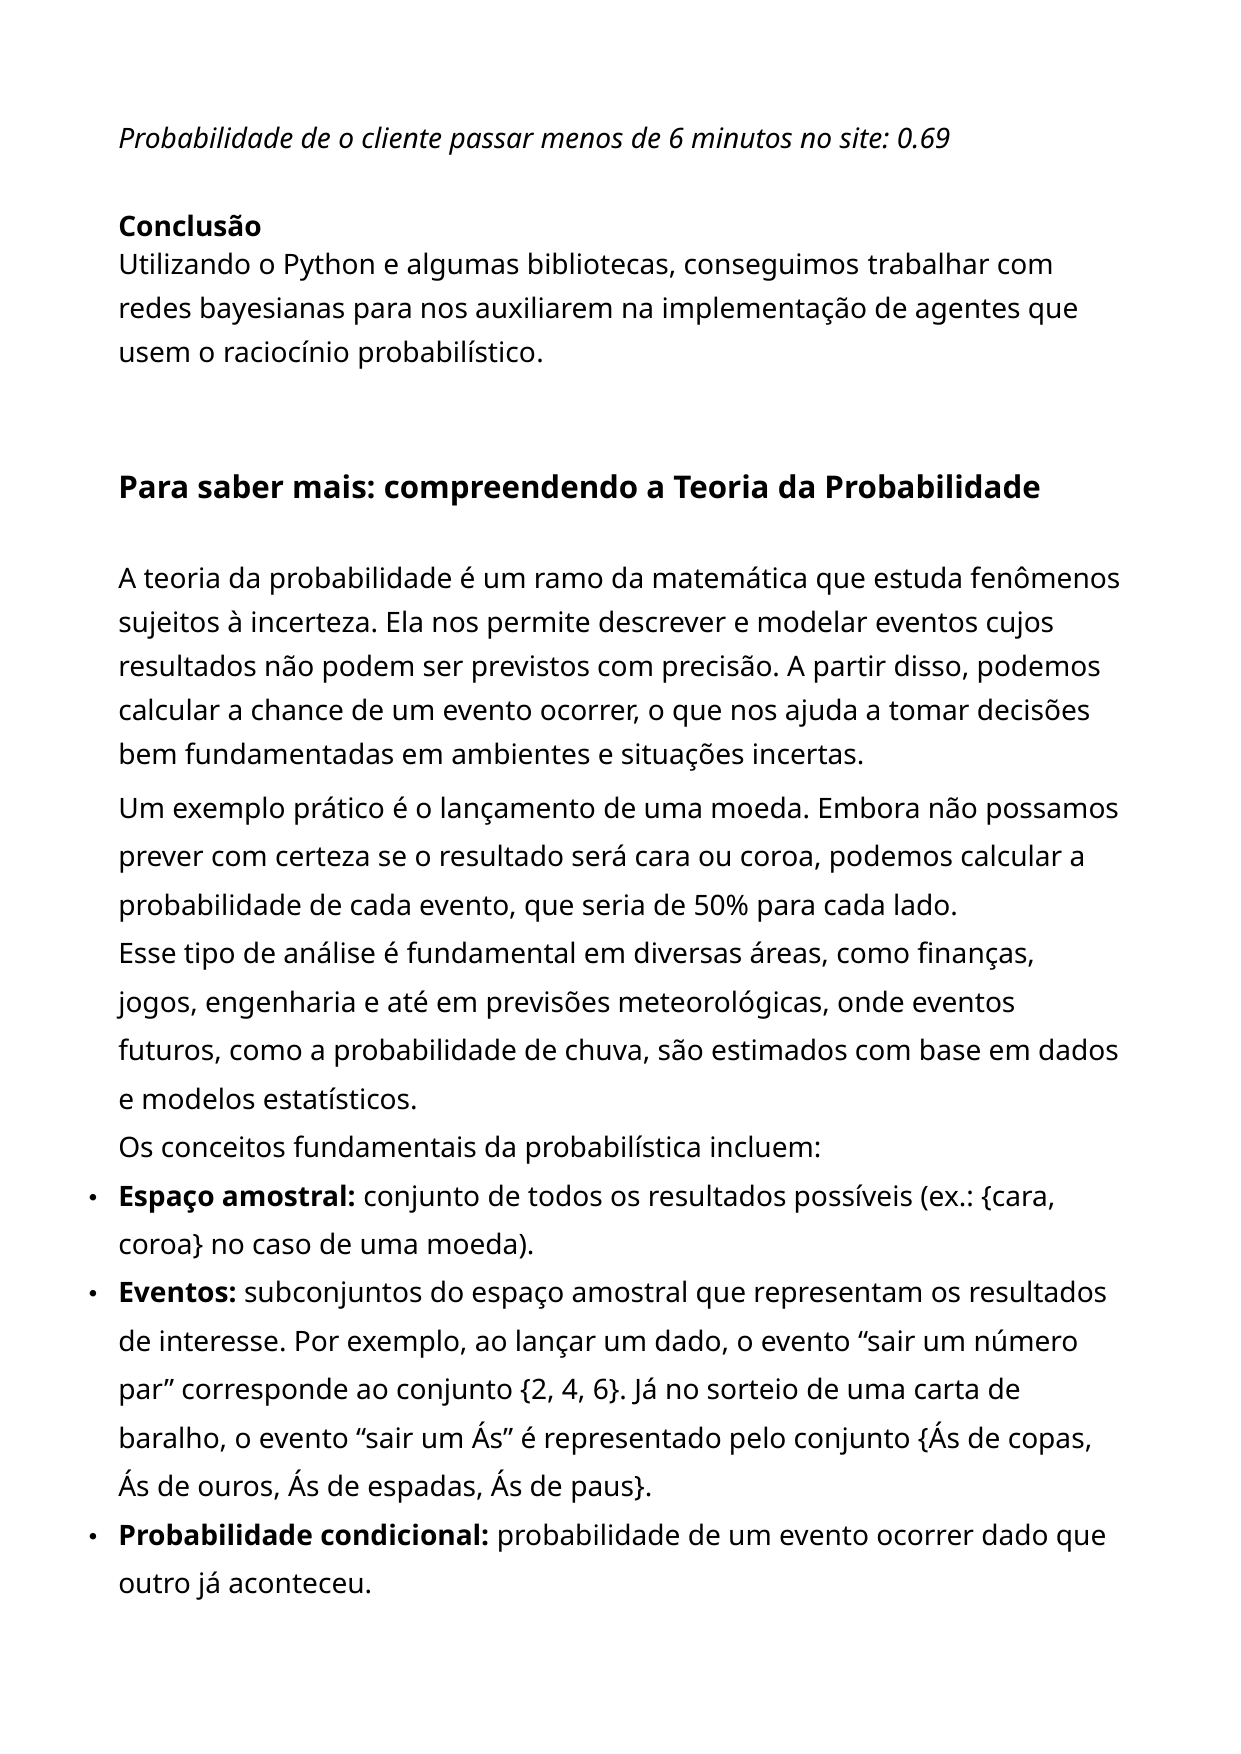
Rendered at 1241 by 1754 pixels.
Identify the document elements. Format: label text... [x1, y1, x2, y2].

text Os conceitos fundamentais da probabilística incluem: [118, 1117, 1122, 1166]
text Probabilidade de o cliente passar menos de 6 minutos no site: 0.69 [118, 118, 1122, 156]
subtitle Conclusão [118, 206, 1122, 244]
list Probabilidade condicional: probabilidade de um evento ocorrer dado que outro já aconteceu. [118, 1505, 1122, 1602]
text Um exemplo prático é o lançamento de uma moeda. Embora não possamos prever com certeza se o resultado será cara ou coroa, podemos calcular a probabilidade de cada evento, que seria de 50% para cada lado. [118, 778, 1122, 923]
text Utilizando o Python e algumas bibliotecas, conseguimos trabalhar com redes bayesianas para nos auxiliarem na implementação de agentes que usem o raciocínio probabilístico. [118, 244, 1122, 371]
list Espaço amostral: conjunto de todos os resultados possíveis (ex.: {cara, coroa} no caso de uma moeda). [118, 1166, 1122, 1263]
text A teoria da probabilidade é um ramo da matemática que estuda fenômenos sujeitos à incerteza. Ela nos permite descrever e modelar eventos cujos resultados não podem ser previstos com precisão. A partir disso, podemos calcular a chance de um evento ocorrer, o que nos ajuda a tomar decisões bem fundamentadas em ambientes e situações incertas. [118, 558, 1122, 772]
text Esse tipo de análise é fundamental em diversas áreas, como finanças, jogos, engenharia e até em previsões meteorológicas, onde eventos futuros, como a probabilidade de chuva, são estimados com base em dados e modelos estatísticos. [118, 923, 1122, 1117]
list Eventos: subconjuntos do espaço amostral que representam os resultados de interesse. Por exemplo, ao lançar um dado, o evento “sair um número par” corresponde ao conjunto {2, 4, 6}. Já no sorteio de uma carta de baralho, o evento “sair um Ás” é representado pelo conjunto {Ás de copas, Ás de ouros, Ás de espadas, Ás de paus}. [118, 1263, 1122, 1505]
text Para saber mais: compreendendo a Teoria da Probabilidade [118, 465, 1122, 507]
